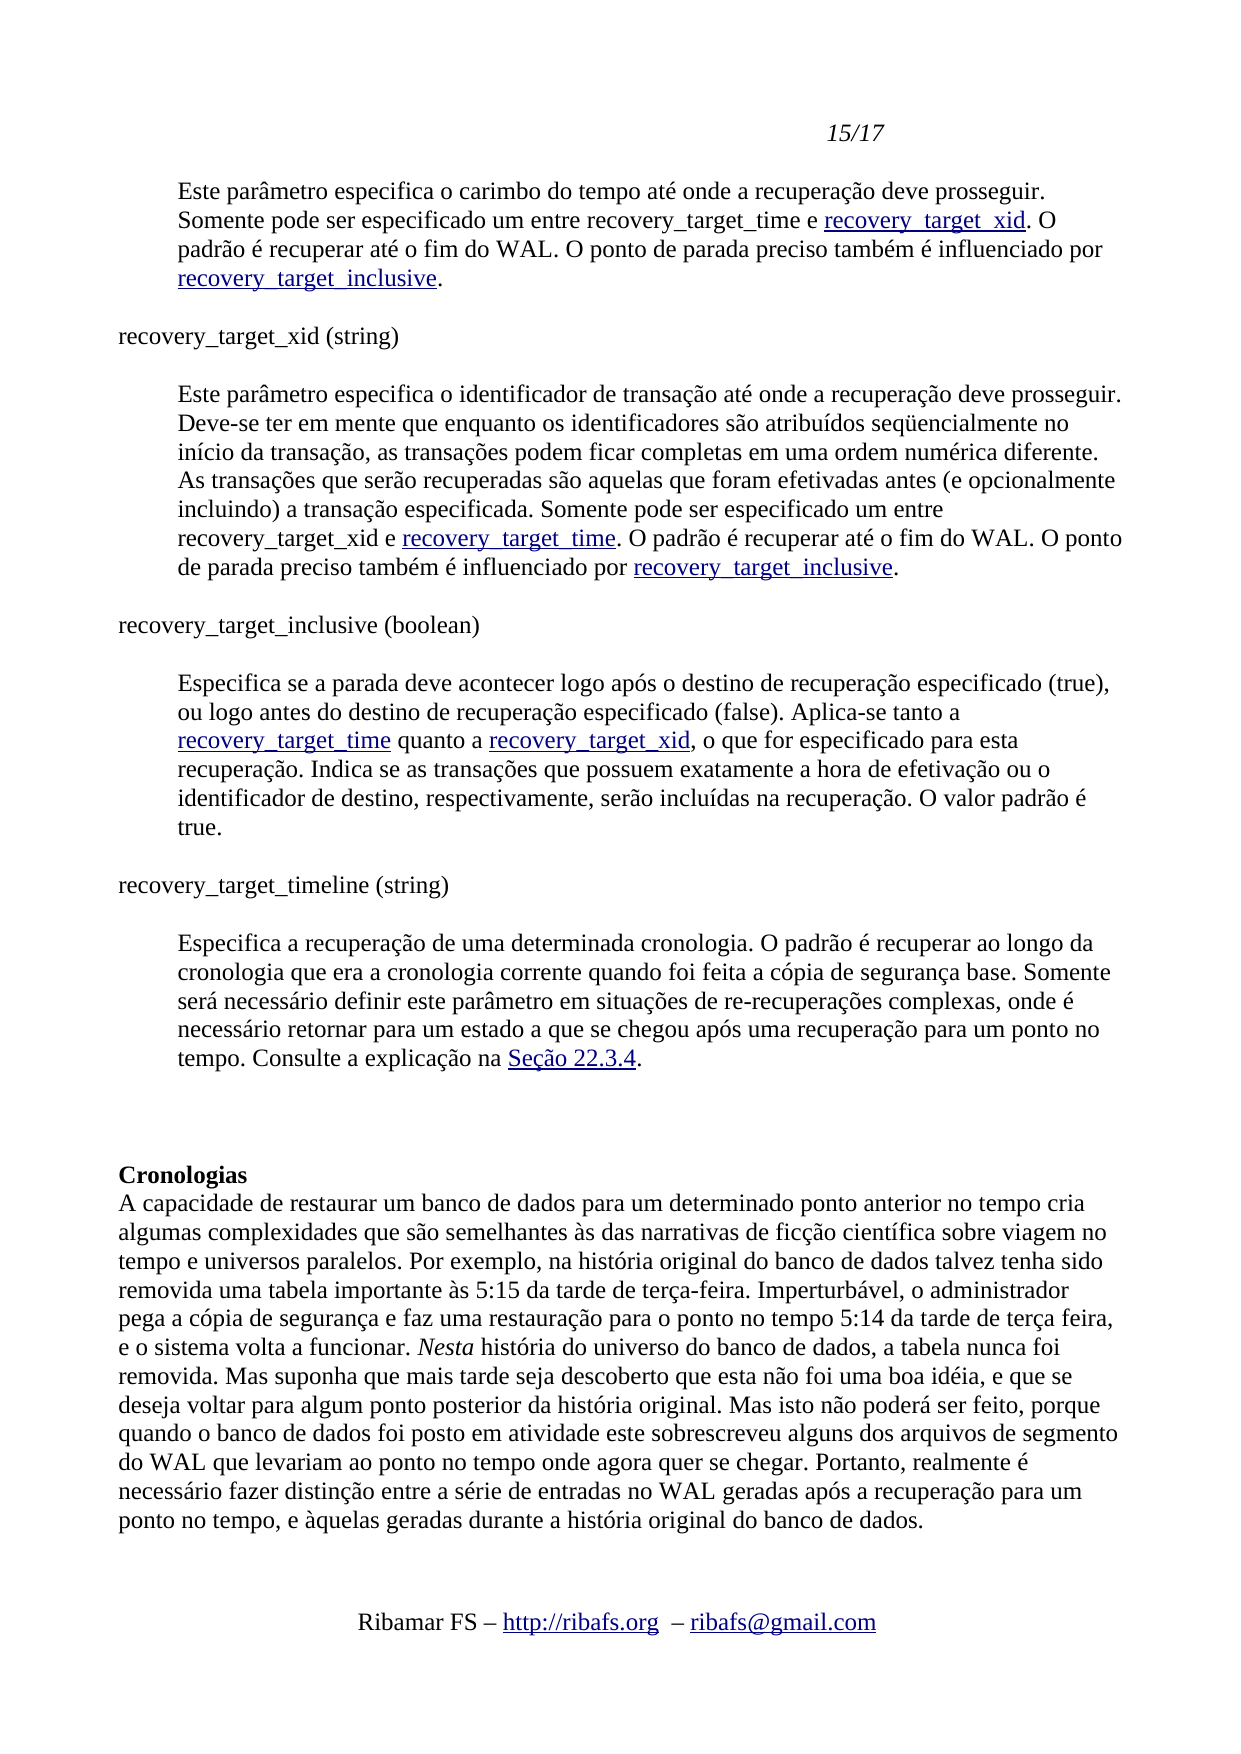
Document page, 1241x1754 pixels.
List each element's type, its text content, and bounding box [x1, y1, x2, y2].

list Este parâmetro especifica o carimbo do tempo até onde a recuperação deve prosseguir. Somente pode ser especificado um entre recovery_target_time e recovery_target_xid. O padrão é recuperar até o fim do WAL. O ponto de parada preciso também é influenciado por recovery_target_inclusive. [177, 176, 1122, 291]
text A capacidade de restaurar um banco de dados para um determinado ponto anterior no tempo cria algumas complexidades que são semelhantes às das narrativas de ficção científica sobre viagem no tempo e universos paralelos. Por exemplo, na história original do banco de dados talvez tenha sido removida uma tabela importante às 5:15 da tarde de terça-feira. Imperturbável, o administrador pega a cópia de segurança e faz uma restauração para o ponto no tempo 5:14 da tarde de terça feira, e o sistema volta a funcionar. Nesta história do universo do banco de dados, a tabela nunca foi removida. Mas suponha que mais tarde seja descoberto que esta não foi uma boa idéia, e que se deseja voltar para algum ponto posterior da história original. Mas isto não poderá ser feito, porque quando o banco de dados foi posto em atividade este sobrescreveu alguns dos arquivos de segmento do WAL que levariam ao ponto no tempo onde agora quer se chegar. Portanto, realmente é necessário fazer distinção entre a série de entradas no WAL geradas após a recuperação para um ponto no tempo, e àquelas geradas durante a história original do banco de dados. [118, 1188, 1122, 1533]
subtitle recovery_target_xid (string) [118, 321, 1122, 349]
list Este parâmetro especifica o identificador de transação até onde a recuperação deve prosseguir. Deve-se ter em mente que enquanto os identificadores são atribuídos seqüencialmente no início da transação, as transações podem ficar completas em uma ordem numérica diferente. As transações que serão recuperadas são aquelas que foram efetivadas antes (e opcionalmente incluindo) a transação especificada. Somente pode ser especificado um entre recovery_target_xid e recovery_target_time. O padrão é recuperar até o fim do WAL. O ponto de parada preciso também é influenciado por recovery_target_inclusive. [177, 379, 1122, 580]
subtitle recovery_target_timeline (string) [118, 870, 1122, 899]
list Especifica a recuperação de uma determinada cronologia. O padrão é recuperar ao longo da cronologia que era a cronologia corrente quando foi feita a cópia de segurança base. Somente será necessário definir este parâmetro em situações de re-recuperações complexas, onde é necessário retornar para um estado a que se chegou após uma recuperação para um ponto no tempo. Consulte a explicação na Seção 22.3.4. [177, 928, 1122, 1072]
subtitle recovery_target_inclusive (boolean) [118, 610, 1122, 638]
list Especifica se a parada deve acontecer logo após o destino de recuperação especificado (true), ou logo antes do destino de recuperação especificado (false). Aplica-se tanto a recovery_target_time quanto a recovery_target_xid, o que for especificado para esta recuperação. Indica se as transações que possuem exatamente a hora de efetivação ou o identificador de destino, respectivamente, serão incluídas na recuperação. O valor padrão é true. [177, 668, 1122, 841]
text Cronologias [118, 1160, 1122, 1188]
